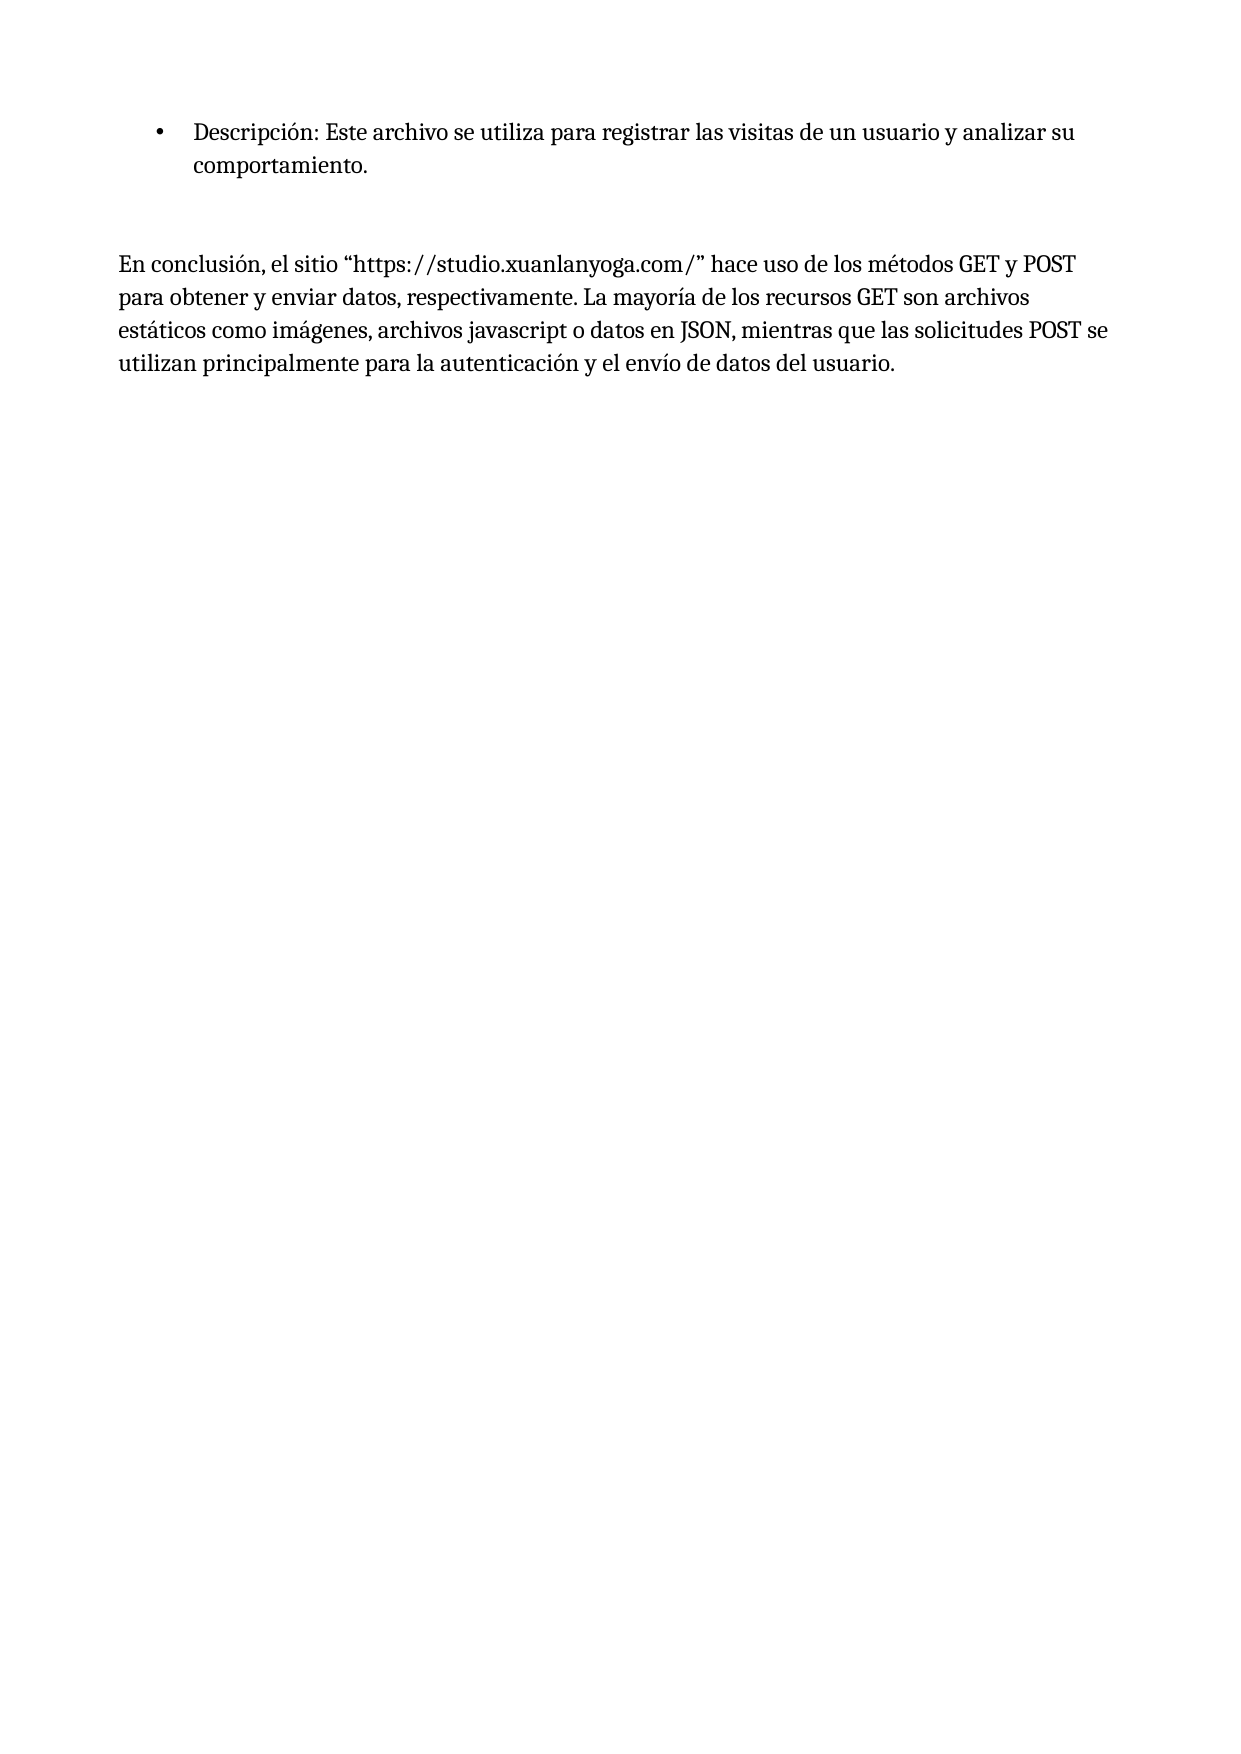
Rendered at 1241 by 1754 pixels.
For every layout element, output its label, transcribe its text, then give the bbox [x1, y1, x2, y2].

list Descripción: Este archivo se utiliza para registrar las visitas de un usuario y analizar su comportamiento. [156, 118, 1122, 180]
text En conclusión, el sitio “https://studio.xuanlanyoga.com/” hace uso de los métodos GET y POST para obtener y enviar datos, respectivamente. La mayoría de los recursos GET son archivos estáticos como imágenes, archivos javascript o datos en JSON, mientras que las solicitudes POST se utilizan principalmente para la autenticación y el envío de datos del usuario. [118, 250, 1122, 378]
